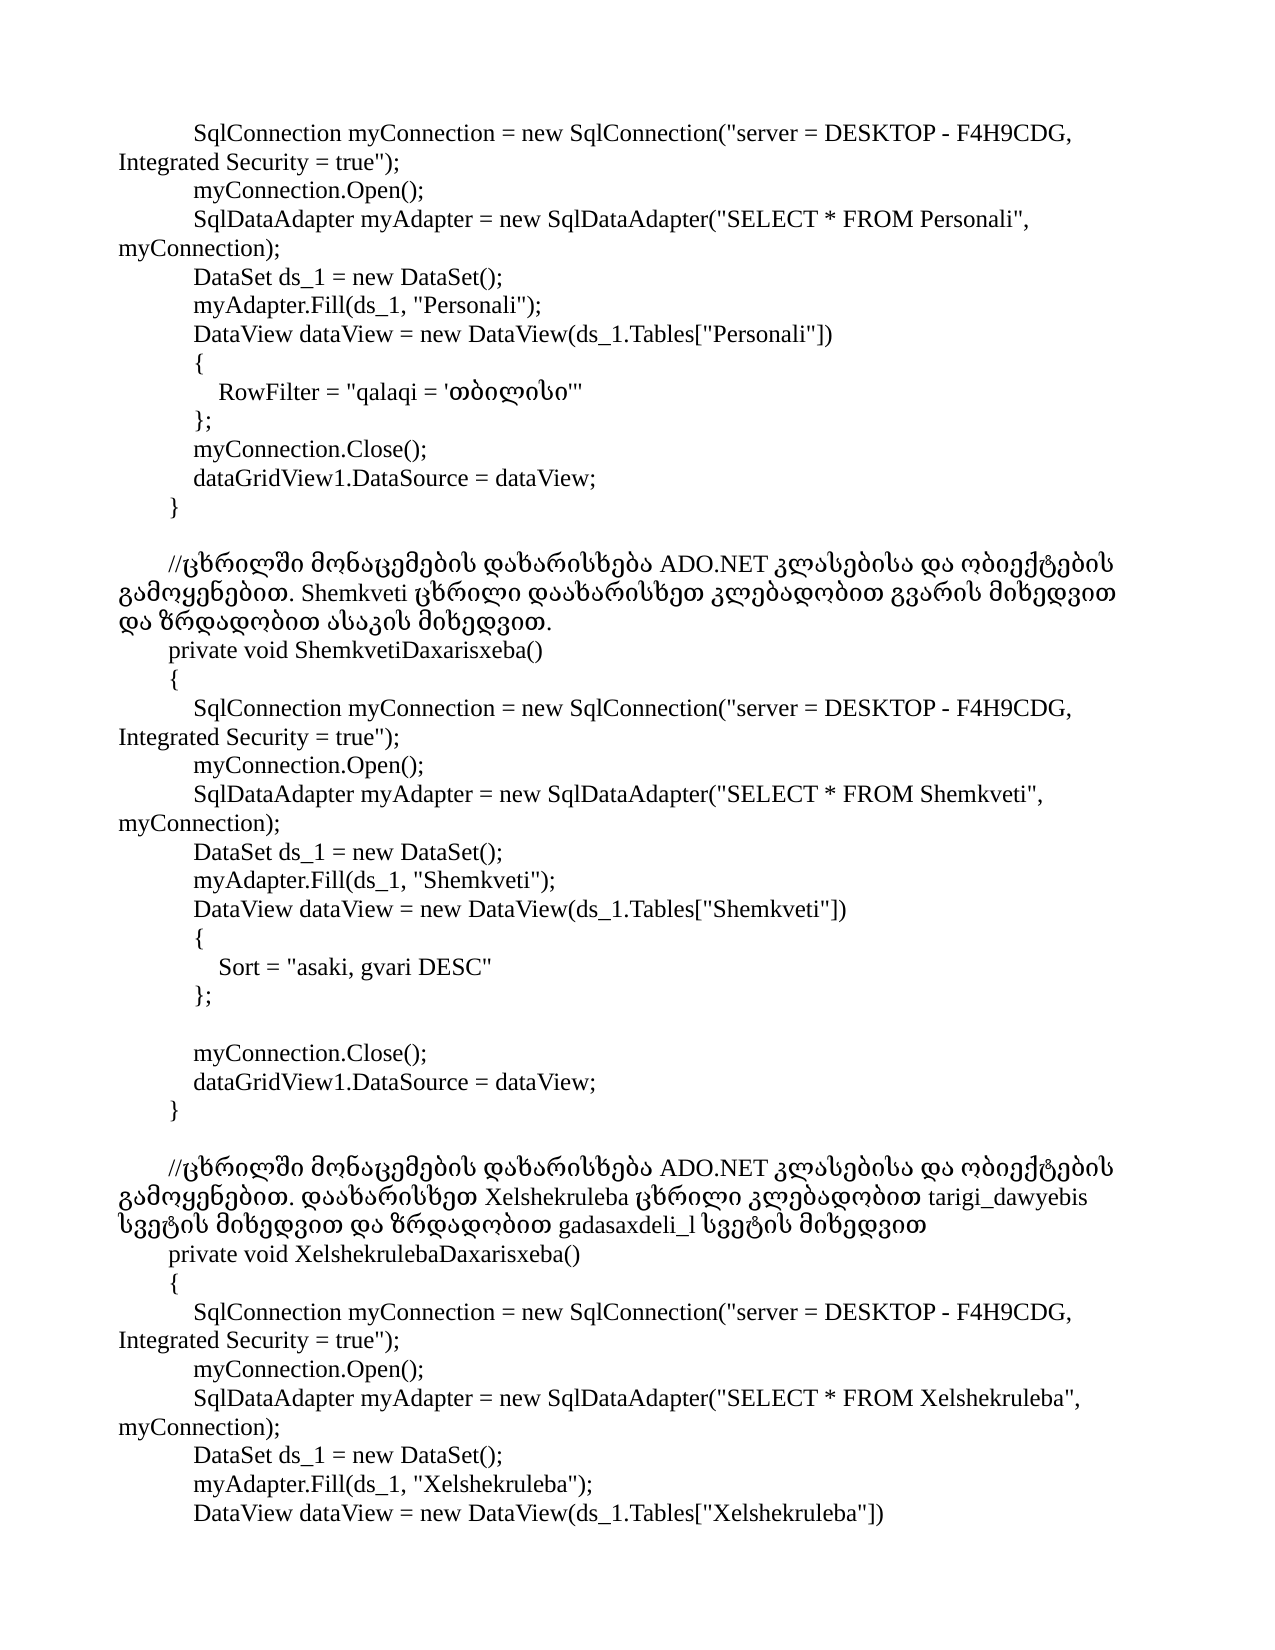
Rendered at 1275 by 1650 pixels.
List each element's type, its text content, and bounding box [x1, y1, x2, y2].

text myConnection.Close(); [118, 1038, 1157, 1067]
text dataGridView1.DataSource = dataView; [118, 1067, 1157, 1096]
text myConnection.Open(); [118, 1354, 1157, 1383]
text myAdapter.Fill(ds_1, "Xelshekruleba"); [118, 1469, 1157, 1498]
text DataSet ds_1 = new DataSet(); [118, 262, 1157, 291]
text private void XelshekrulebaDaxarisxeba() [118, 1239, 1157, 1268]
text myConnection.Open(); [118, 176, 1157, 204]
text Sort = "asaki, gvari DESC" [118, 952, 1157, 981]
text }; [118, 981, 1157, 1009]
text { [118, 348, 1157, 377]
text SqlConnection myConnection = new SqlConnection("server = DESKTOP - F4H9CDG, Integrated Security = true"); [118, 118, 1157, 176]
text }; [118, 406, 1157, 434]
text DataView dataView = new DataView(ds_1.Tables["Shemkveti"]) [118, 894, 1157, 923]
text SqlConnection myConnection = new SqlConnection("server = DESKTOP - F4H9CDG, Integrated Security = true"); [118, 693, 1157, 751]
text myAdapter.Fill(ds_1, "Shemkveti"); [118, 866, 1157, 894]
text } [118, 492, 1157, 521]
text DataView dataView = new DataView(ds_1.Tables["Xelshekruleba"]) [118, 1498, 1157, 1527]
text DataSet ds_1 = new DataSet(); [118, 1441, 1157, 1469]
text //ცხრილში მონაცემების დახარისხება ADO.NET კლასებისა და ობიექტების გამოყენებით. დაახარისხეთ Xelshekruleba ცხრილი კლებადობით tarigi_dawyebis სვეტის მიხედვით და ზრდადობით gadasaxdeli_l სვეტის მიხედვით [118, 1153, 1157, 1239]
text RowFilter = "qalaqi = 'თბილისი'" [118, 377, 1157, 406]
text SqlDataAdapter myAdapter = new SqlDataAdapter("SELECT * FROM Shemkveti", myConnection); [118, 779, 1157, 837]
text SqlDataAdapter myAdapter = new SqlDataAdapter("SELECT * FROM Xelshekruleba", myConnection); [118, 1383, 1157, 1441]
text DataView dataView = new DataView(ds_1.Tables["Personali"]) [118, 319, 1157, 348]
text myConnection.Close(); [118, 434, 1157, 463]
text myAdapter.Fill(ds_1, "Personali"); [118, 291, 1157, 319]
text } [118, 1096, 1157, 1124]
text //ცხრილში მონაცემების დახარისხება ADO.NET კლასებისა და ობიექტების გამოყენებით. Shemkveti ცხრილი დაახარისხეთ კლებადობით გვარის მიხედვით და ზრდადობით ასაკის მიხედვით. [118, 549, 1157, 636]
text SqlConnection myConnection = new SqlConnection("server = DESKTOP - F4H9CDG, Integrated Security = true"); [118, 1297, 1157, 1354]
text private void ShemkvetiDaxarisxeba() [118, 636, 1157, 664]
text { [118, 1268, 1157, 1297]
text SqlDataAdapter myAdapter = new SqlDataAdapter("SELECT * FROM Personali", myConnection); [118, 204, 1157, 262]
text { [118, 664, 1157, 693]
text { [118, 923, 1157, 952]
text myConnection.Open(); [118, 751, 1157, 779]
text dataGridView1.DataSource = dataView; [118, 463, 1157, 492]
text DataSet ds_1 = new DataSet(); [118, 837, 1157, 866]
